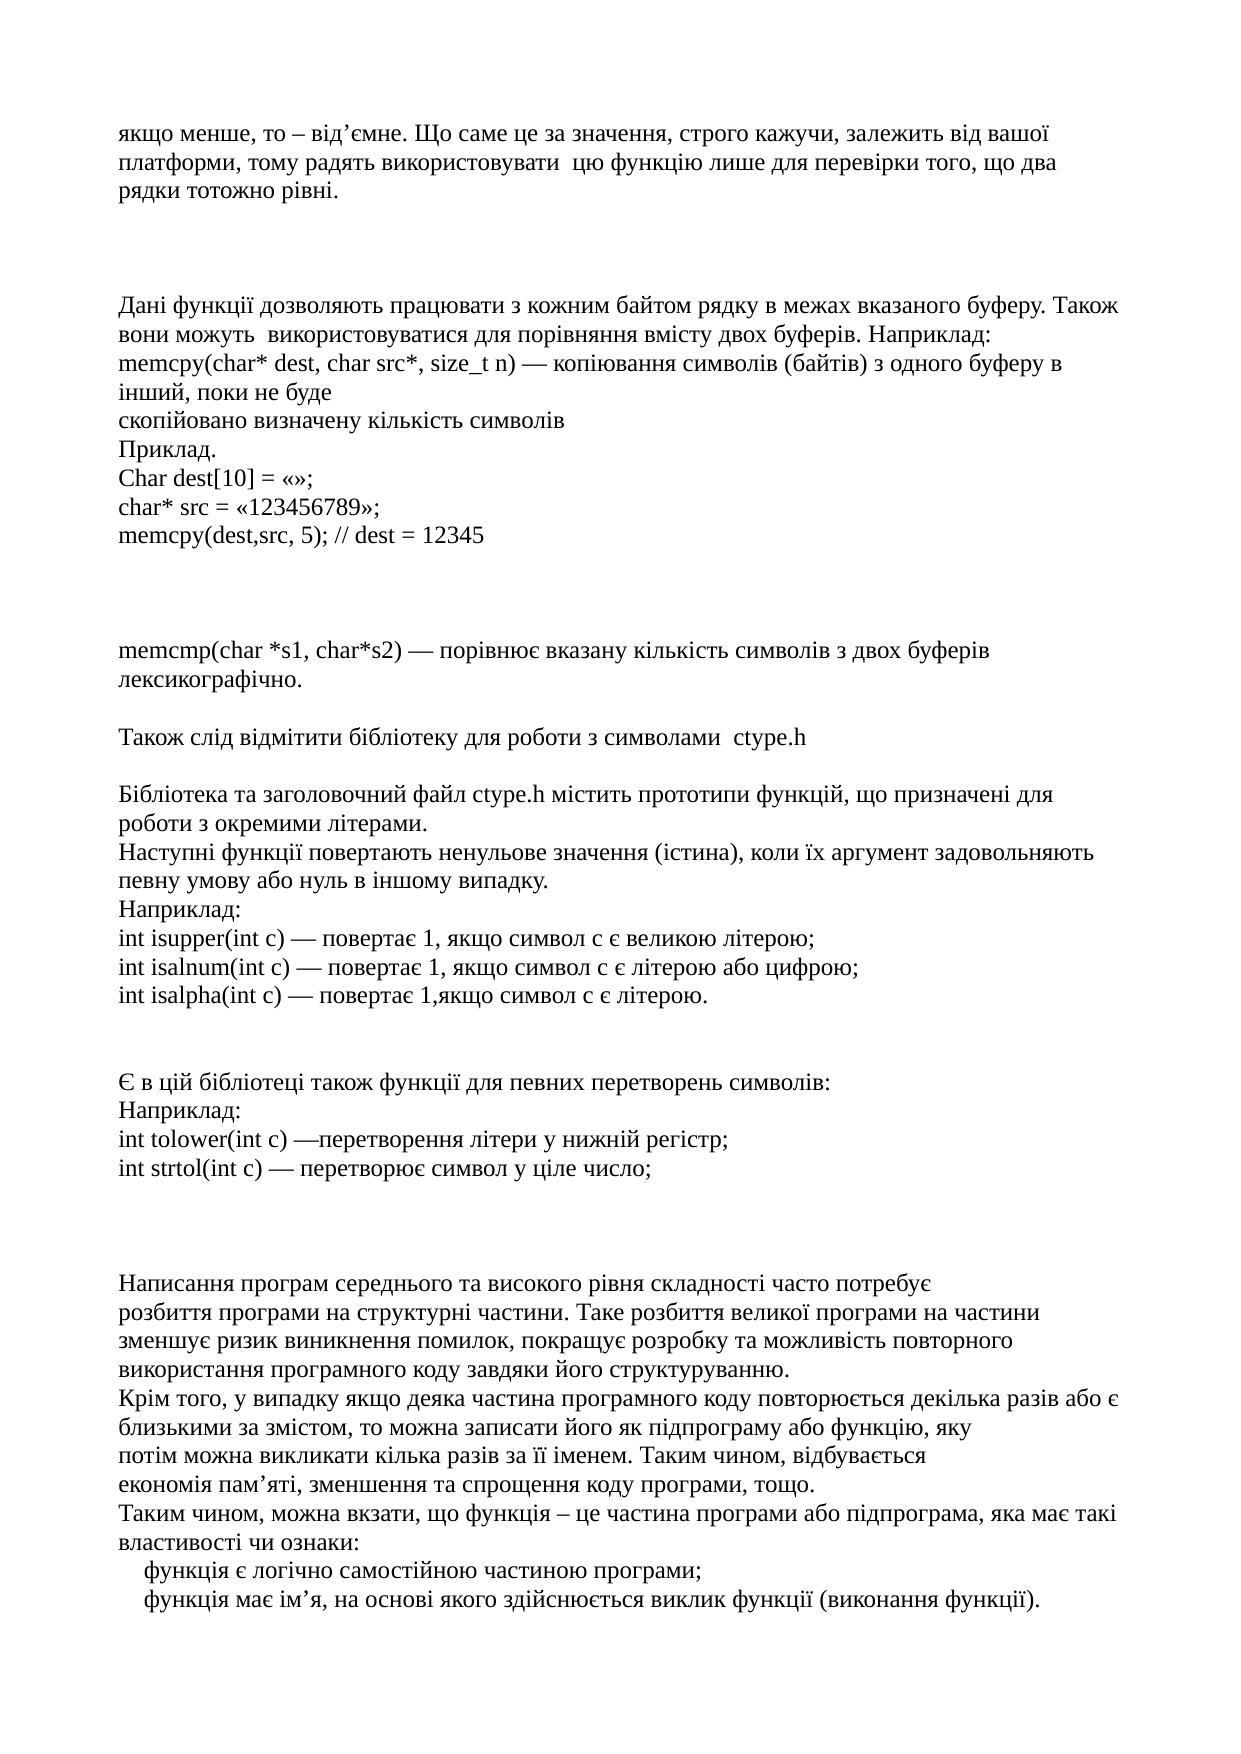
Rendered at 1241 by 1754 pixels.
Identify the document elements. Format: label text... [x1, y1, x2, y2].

text Char dest[10] = «»; [118, 463, 1122, 492]
text Таким чином, можна вкзати, що функція – це частина програми або підпрограма, яка має такі властивості чи ознаки: [118, 1498, 1122, 1556]
text Приклад. [118, 434, 1122, 463]
text розбиття програми на структурні частини. Таке розбиття великої програми на частини зменшує ризик виникнення помилок, покращує розробку та можливість повторного використання програмного коду завдяки його структуруванню. [118, 1297, 1122, 1383]
text Наступні функції повертають ненульове значення (істина), коли їх аргумент задовольняють [118, 837, 1122, 866]
text int isalnum(int c) — повертає 1, якщо символ с є літерою або цифрою; [118, 952, 1122, 981]
text Написання програм середнього та високого рівня складності часто потребує [118, 1268, 1122, 1297]
text int isupper(int c) — повертає 1, якщо символ с є великою літерою; [118, 923, 1122, 952]
text якщо менше, то – від’ємне. Що саме це за значення, строго кажучи, залежить від вашої платформи, тому радять використовувати цю функцію лише для перевірки того, що два рядки тотожно рівні. [118, 118, 1122, 204]
text char* src = «123456789»; [118, 492, 1122, 521]
text Дані функції дозволяють працювати з кожним байтом рядку в межах вказаного буферу. Також вони можуть використовуватися для порівняння вмісту двох буферів. Наприклад: [118, 291, 1122, 348]
text memcpy(char* dest, char src*, size_t n) — копіювання символів (байтів) з одного буферу в інший, поки не буде [118, 348, 1122, 406]
text певну умову або нуль в іншому випадку. [118, 866, 1122, 894]
text  функція є логічно самостійною частиною програми; [118, 1556, 1122, 1584]
text  функція має ім’я, на основі якого здійснюється виклик функції (виконання функції). [118, 1584, 1122, 1613]
text економія пам’яті, зменшення та спрощення коду програми, тощо. [118, 1469, 1122, 1498]
text Є в цій бібліотеці також функції для певних перетворень символів: [118, 1067, 1122, 1096]
text memcpy(dest,src, 5); // dest = 12345 [118, 521, 1122, 549]
text int strtol(int c) — перетворює символ у ціле число; [118, 1153, 1122, 1182]
text Також слід відмітити бібліотеку для роботи з символами ctype.h [118, 722, 1122, 751]
text скопійовано визначену кількість символів [118, 406, 1122, 434]
text Наприклад: [118, 1096, 1122, 1124]
text Крім того, у випадку якщо деяка частина програмного коду повторюється декілька разів або є близькими за змістом, то можна записати його як підпрограму або функцію, яку [118, 1383, 1122, 1441]
text int tolower(int c) —перетворення літери у нижній регістр; [118, 1124, 1122, 1153]
text Бібліотека та заголовочний файл ctype.h містить прототипи функцій, що призначені для роботи з окремими літерами. [118, 779, 1122, 837]
text потім можна викликати кілька разів за її іменем. Таким чином, відбувається [118, 1441, 1122, 1469]
text memcmp(char *s1, char*s2) — порівнює вказану кількість символів з двох буферів лексикографічно. [118, 636, 1122, 693]
text Наприклад: [118, 894, 1122, 923]
text int isalpha(int c) — повертає 1,якщо символ с є літерою. [118, 981, 1122, 1009]
